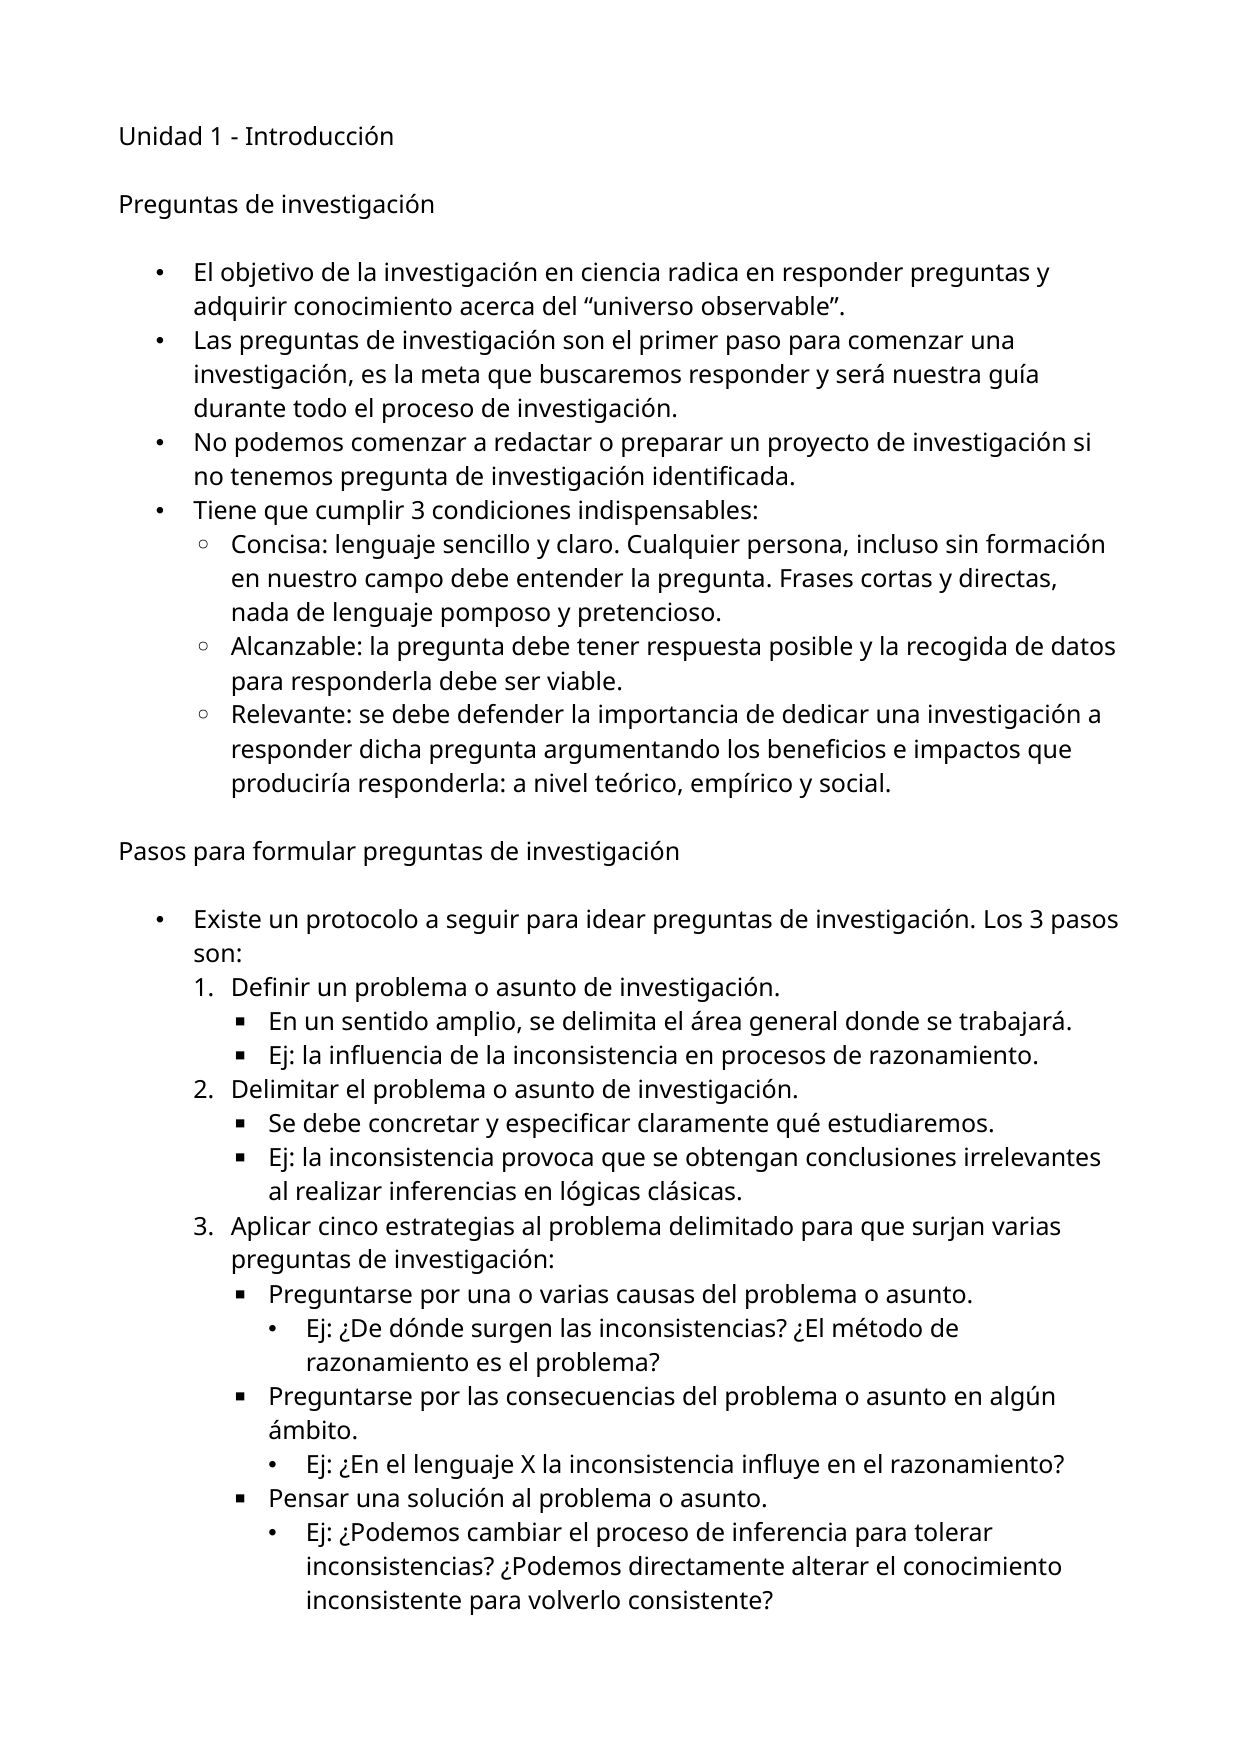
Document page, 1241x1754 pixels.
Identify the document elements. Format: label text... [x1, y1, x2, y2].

list Aplicar cinco estrategias al problema delimitado para que surjan varias preguntas de investigación: [193, 1208, 1122, 1276]
list Concisa: lenguaje sencillo y claro. Cualquier persona, incluso sin formación en nuestro campo debe entender la pregunta. Frases cortas y directas, nada de lenguaje pomposo y pretencioso. [193, 527, 1122, 629]
list Ej: la inconsistencia provoca que se obtengan conclusiones irrelevantes al realizar inferencias en lógicas clásicas. [231, 1140, 1122, 1208]
list Ej: ¿De dónde surgen las inconsistencias? ¿El método de razonamiento es el problema? [268, 1310, 1122, 1378]
list No podemos comenzar a redactar o preparar un proyecto de investigación si no tenemos pregunta de investigación identificada. [156, 425, 1122, 493]
list Pensar una solución al problema o asunto. [231, 1481, 1122, 1515]
list Relevante: se debe defender la importancia de dedicar una investigación a responder dicha pregunta argumentando los beneficios e impactos que produciría responderla: a nivel teórico, empírico y social. [193, 697, 1122, 799]
list Existe un protocolo a seguir para idear preguntas de investigación. Los 3 pasos son: [156, 902, 1122, 970]
list Ej: ¿En el lenguaje X la inconsistencia influye en el razonamiento? [268, 1447, 1122, 1481]
list Ej: ¿Podemos cambiar el proceso de inferencia para tolerar inconsistencias? ¿Podemos directamente alterar el conocimiento inconsistente para volverlo consistente? [268, 1515, 1122, 1617]
list Delimitar el problema o asunto de investigación. [193, 1072, 1122, 1106]
list Definir un problema o asunto de investigación. [193, 970, 1122, 1004]
text Pasos para formular preguntas de investigación [118, 833, 1122, 867]
list En un sentido amplio, se delimita el área general donde se trabajará. [231, 1004, 1122, 1038]
list Ej: la influencia de la inconsistencia en procesos de razonamiento. [231, 1038, 1122, 1072]
text Unidad 1 - Introducción [118, 118, 1122, 152]
list Preguntarse por las consecuencias del problema o asunto en algún ámbito. [231, 1378, 1122, 1447]
list Alcanzable: la pregunta debe tener respuesta posible y la recogida de datos para responderla debe ser viable. [193, 629, 1122, 697]
list El objetivo de la investigación en ciencia radica en responder preguntas y adquirir conocimiento acerca del “universo observable”. [156, 254, 1122, 322]
list Tiene que cumplir 3 condiciones indispensables: [156, 493, 1122, 527]
list Se debe concretar y especificar claramente qué estudiaremos. [231, 1106, 1122, 1140]
text Preguntas de investigación [118, 186, 1122, 220]
list Las preguntas de investigación son el primer paso para comenzar una investigación, es la meta que buscaremos responder y será nuestra guía durante todo el proceso de investigación. [156, 322, 1122, 425]
list Preguntarse por una o varias causas del problema o asunto. [231, 1276, 1122, 1310]
